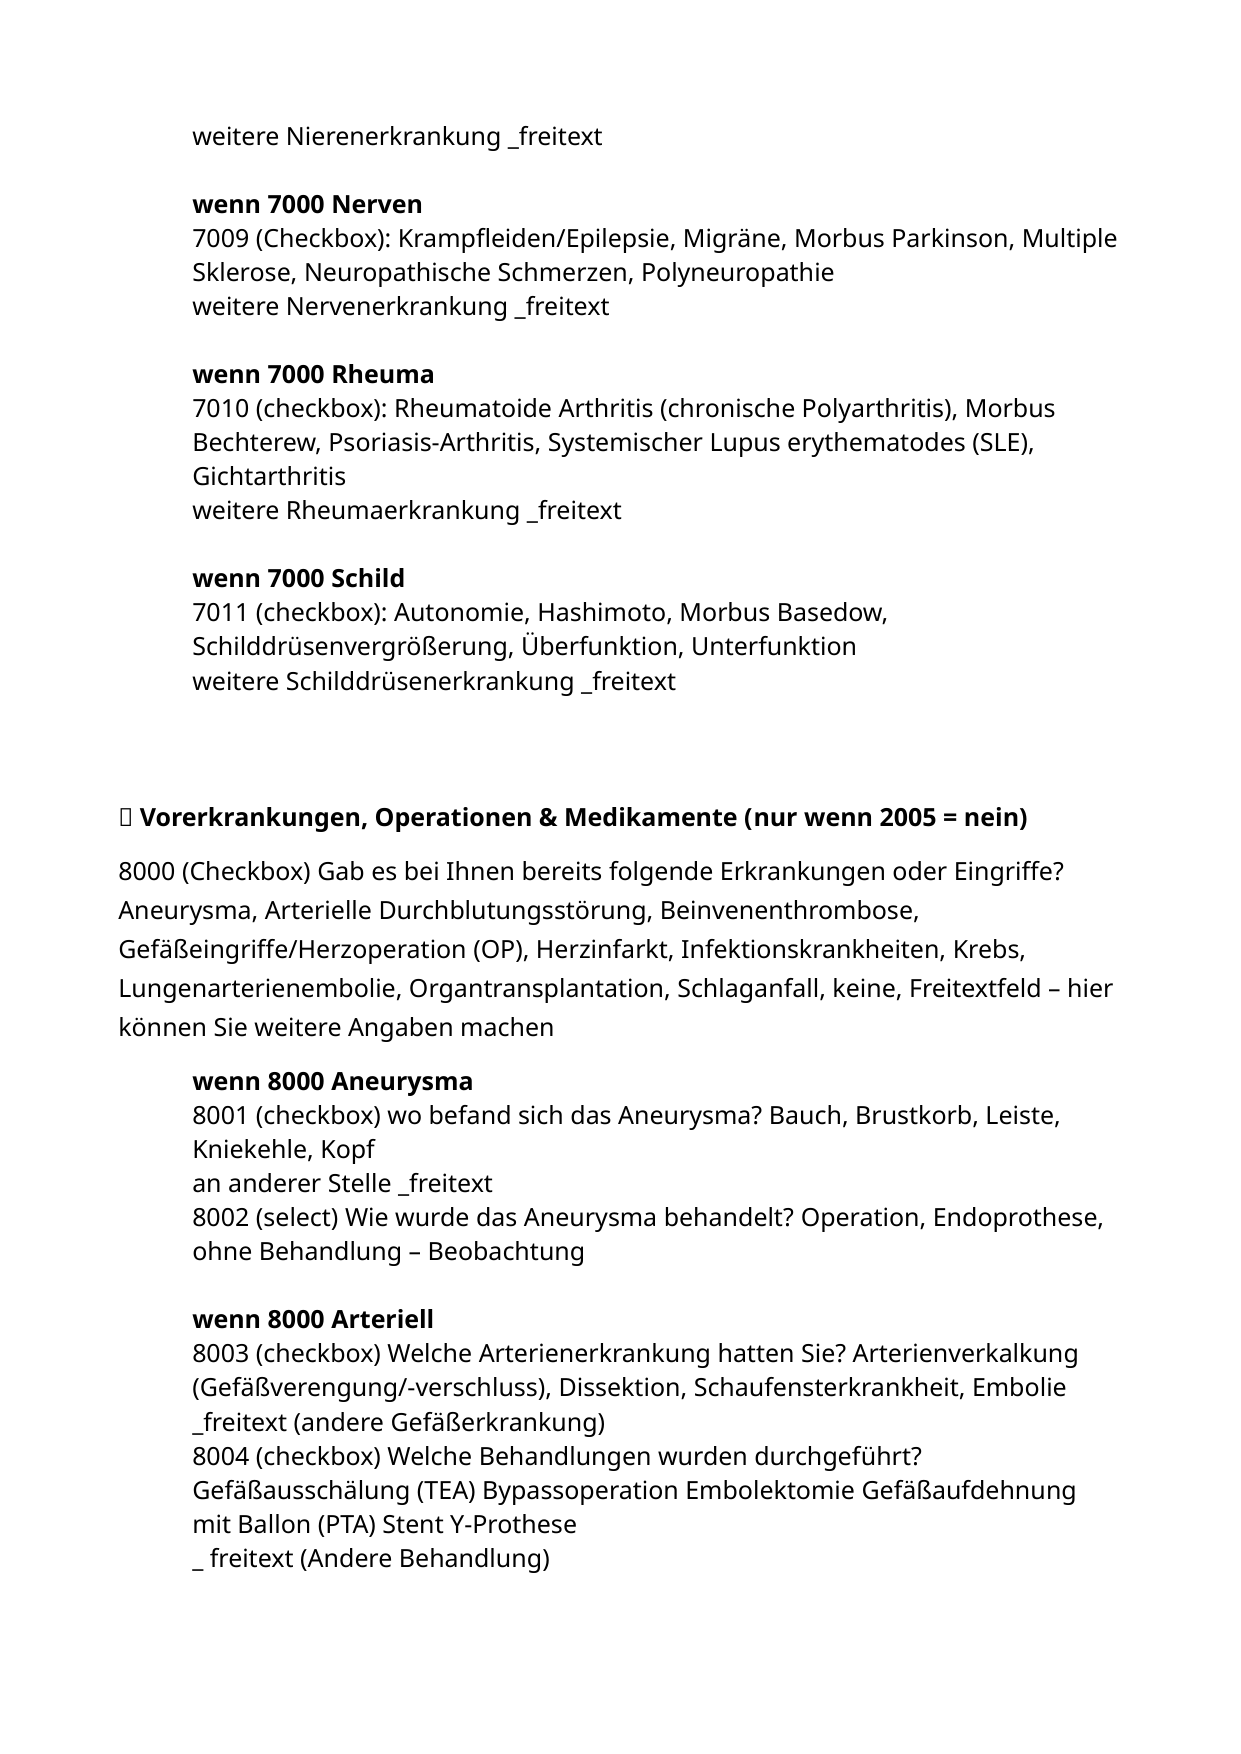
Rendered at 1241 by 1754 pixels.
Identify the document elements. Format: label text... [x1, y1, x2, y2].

text 8001 (checkbox) wo befand sich das Aneurysma? Bauch, Brustkorb, Leiste, Kniekehle, Kopf an anderer Stelle _freitext [192, 1098, 1122, 1200]
text weitere Nierenerkrankung _freitext [192, 118, 1122, 152]
text _ freitext (Andere Behandlung) [192, 1540, 1122, 1574]
text 7011 (checkbox): Autonomie, Hashimoto, Morbus Basedow, Schilddrüsenvergrößerung, Überfunktion, Unterfunktion weitere Schilddrüsenerkrankung _freitext [192, 595, 1122, 697]
text 8004 (checkbox) Welche Behandlungen wurden durchgeführt? Gefäßausschälung (TEA) Bypassoperation Embolektomie Gefäßaufdehnung mit Ballon (PTA) Stent Y-Prothese [192, 1438, 1122, 1540]
text wenn 7000 Rheuma [192, 357, 1122, 391]
text 7010 (checkbox): Rheumatoide Arthritis (chronische Polyarthritis), Morbus Bechterew, Psoriasis-Arthritis, Systemischer Lupus erythematodes (SLE), Gichtarthritis weitere Rheumaerkrankung _freitext [192, 391, 1122, 527]
text 8002 (select) Wie wurde das Aneurysma behandelt? Operation, Endoprothese, ohne Behandlung – Beobachtung [192, 1200, 1122, 1268]
text 8000 (Checkbox) Gab es bei Ihnen bereits folgende Erkrankungen oder Eingriffe? Aneurysma, Arterielle Durchblutungsstörung, Beinvenenthrombose, Gefäßeingriffe/Herzoperation (OP), Herzinfarkt, Infektionskrankheiten, Krebs, Lungenarterienembolie, Organtransplantation, Schlaganfall, keine, Freitextfeld – hier können Sie weitere Angaben machen [118, 853, 1122, 1044]
text wenn 7000 Schild [192, 561, 1122, 595]
text weitere Nervenerkrankung _freitext [192, 288, 1122, 322]
text 7009 (Checkbox): Krampfleiden/Epilepsie, Migräne, Morbus Parkinson, Multiple Sklerose, Neuropathische Schmerzen, Polyneuropathie [192, 220, 1122, 288]
text wenn 8000 Arteriell 8003 (checkbox) Welche Arterienerkrankung hatten Sie? Arterienverkalkung (Gefäßverengung/-verschluss), Dissektion, Schaufensterkrankheit, Embolie _freitext (andere Gefäßerkrankung) [192, 1302, 1122, 1438]
text 🏥 Vorerkrankungen, Operationen & Medikamente (nur wenn 2005 = nein) [118, 799, 1122, 833]
text wenn 8000 Aneurysma [192, 1063, 1122, 1098]
text wenn 7000 Nerven [192, 186, 1122, 220]
